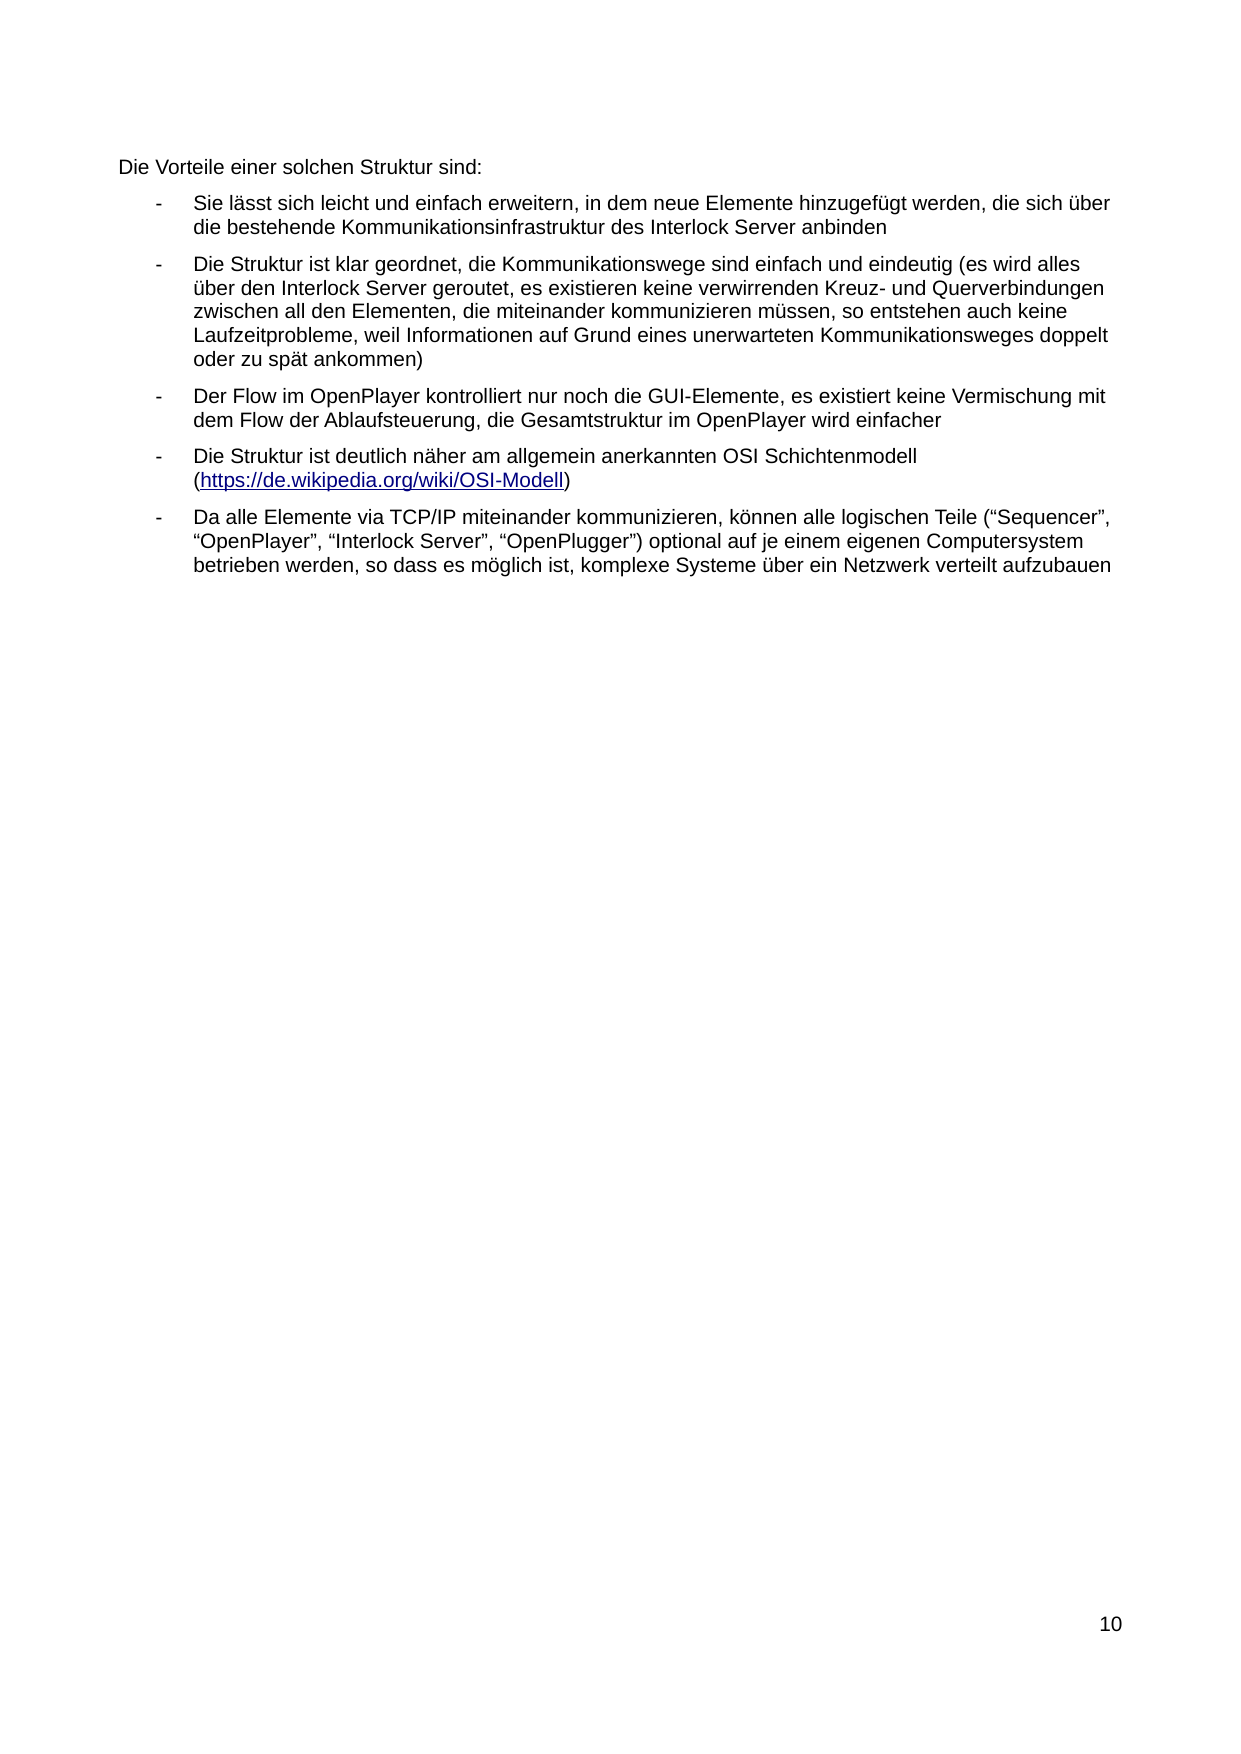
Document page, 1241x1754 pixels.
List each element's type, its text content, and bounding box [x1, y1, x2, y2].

list Da alle Elemente via TCP/IP miteinander kommunizieren, können alle logischen Teile (“Sequencer”, “OpenPlayer”, “Interlock Server”, “OpenPlugger”) optional auf je einem eigenen Computersystem betrieben werden, so dass es möglich ist, komplexe Systeme über ein Netzwerk verteilt aufzubauen [156, 504, 1122, 576]
list Die Struktur ist klar geordnet, die Kommunikationswege sind einfach und eindeutig (es wird alles über den Interlock Server geroutet, es existieren keine verwirrenden Kreuz- und Querverbindungen zwischen all den Elementen, die miteinander kommunizieren müssen, so entstehen auch keine Laufzeitprobleme, weil Informationen auf Grund eines unerwarteten Kommunikationsweges doppelt oder zu spät ankommen) [156, 251, 1122, 371]
list Der Flow im OpenPlayer kontrolliert nur noch die GUI-Elemente, es existiert keine Vermischung mit dem Flow der Ablaufsteuerung, die Gesamtstruktur im OpenPlayer wird einfacher [156, 384, 1122, 432]
text Die Vorteile einer solchen Struktur sind: [118, 154, 1122, 178]
list Die Struktur ist deutlich näher am allgemein anerkannten OSI Schichtenmodell (https://de.wikipedia.org/wiki/OSI-Modell) [156, 444, 1122, 492]
list Sie lässt sich leicht und einfach erweitern, in dem neue Elemente hinzugefügt werden, die sich über die bestehende Kommunikationsinfrastruktur des Interlock Server anbinden [156, 191, 1122, 239]
